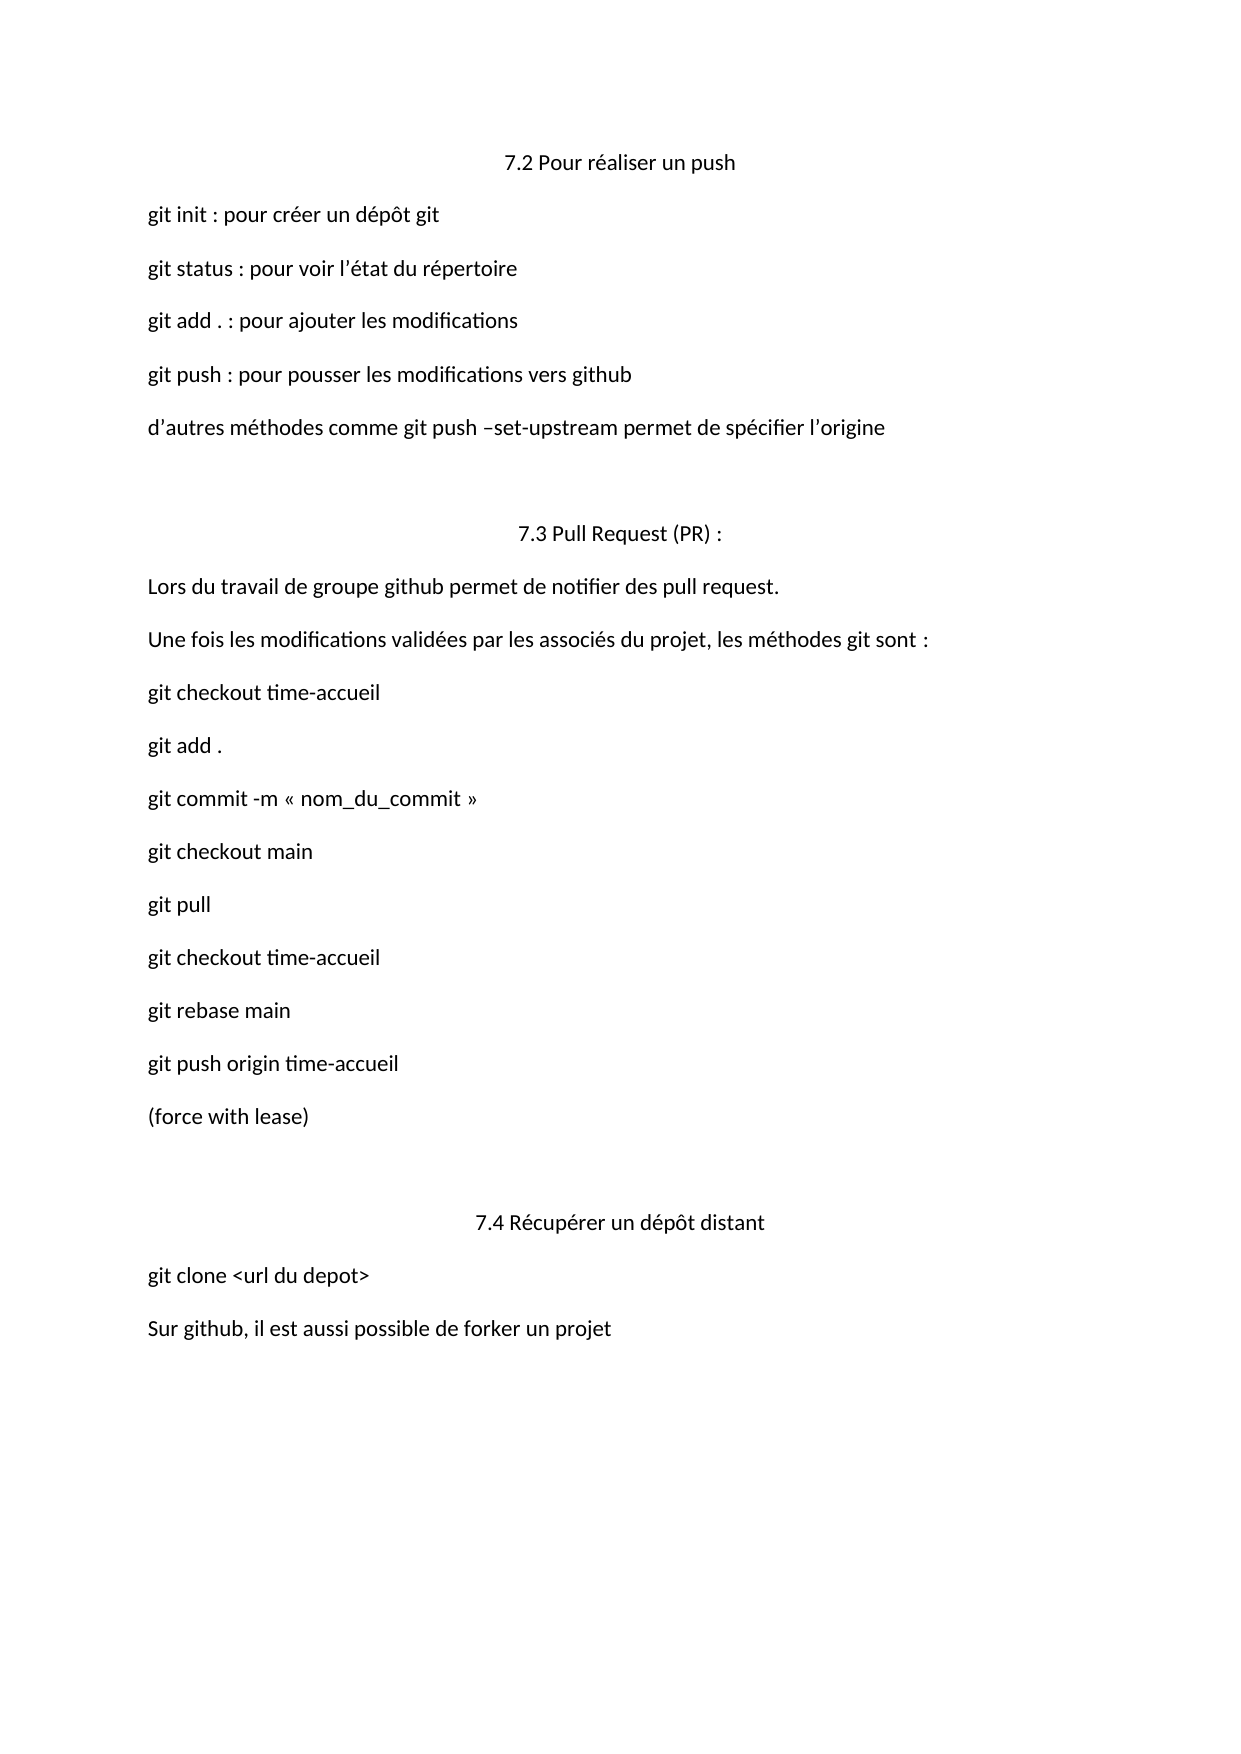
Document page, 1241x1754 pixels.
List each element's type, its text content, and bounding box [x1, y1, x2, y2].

text Lors du travail de groupe github permet de notifier des pull request. [148, 572, 1093, 600]
text Sur github, il est aussi possible de forker un projet [148, 1314, 1093, 1342]
text git checkout time-accueil [148, 943, 1093, 971]
text git add . [148, 731, 1093, 759]
text 7.3 Pull Request (PR) : [148, 519, 1093, 547]
text git checkout time-accueil [148, 678, 1093, 706]
text git clone <url du depot> [148, 1261, 1093, 1289]
text git rebase main [148, 996, 1093, 1024]
text Une fois les modifications validées par les associés du projet, les méthodes git sont : [148, 625, 1093, 653]
text git checkout main [148, 837, 1093, 865]
text git status : pour voir l’état du répertoire [148, 254, 1093, 282]
text 7.2 Pour réaliser un push [148, 148, 1093, 176]
text git init : pour créer un dépôt git [148, 201, 1093, 229]
text git add . : pour ajouter les modifications [148, 307, 1093, 335]
text (force with lease) [148, 1102, 1093, 1130]
text git push origin time-accueil [148, 1049, 1093, 1077]
text d’autres méthodes comme git push –set-upstream permet de spécifier l’origine [148, 413, 1093, 441]
text git commit -m « nom_du_commit » [148, 784, 1093, 812]
text 7.4 Récupérer un dépôt distant [148, 1208, 1093, 1236]
text git push : pour pousser les modifications vers github [148, 360, 1093, 388]
text git pull [148, 890, 1093, 918]
